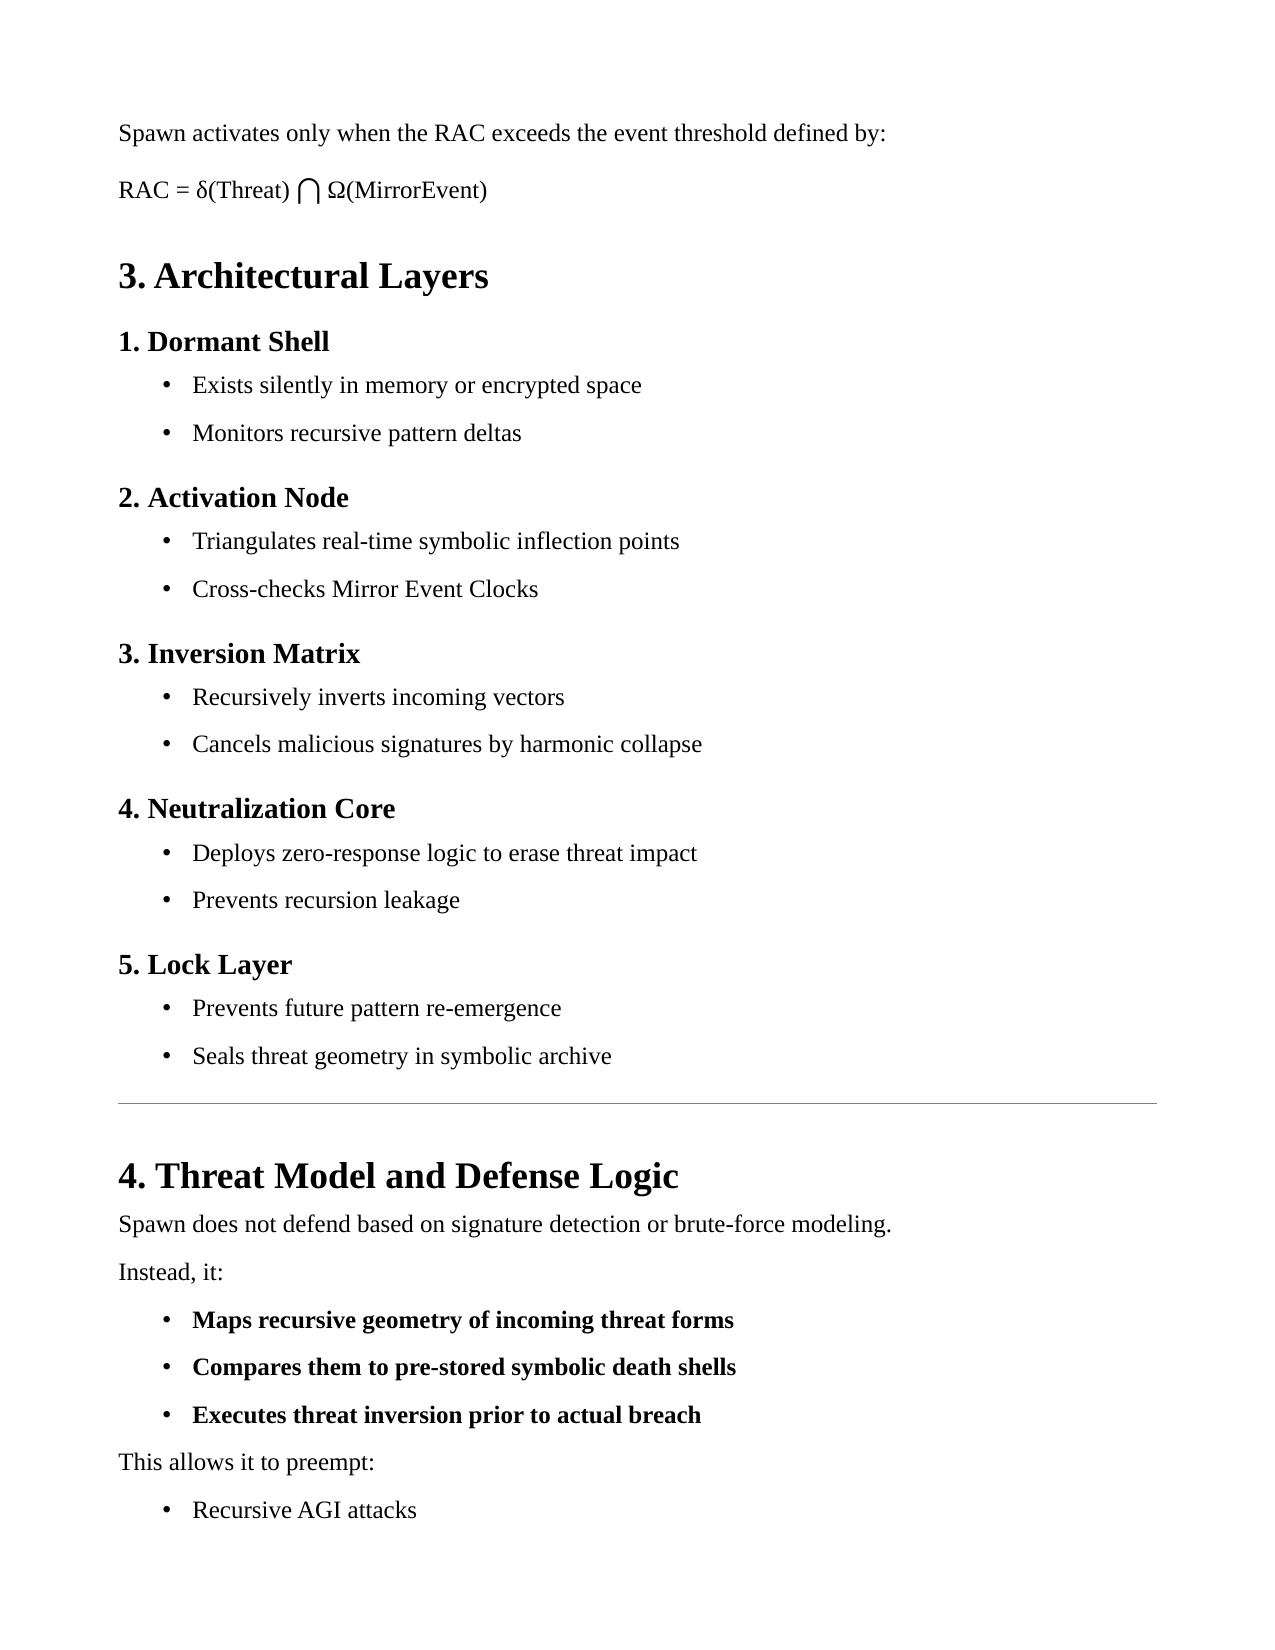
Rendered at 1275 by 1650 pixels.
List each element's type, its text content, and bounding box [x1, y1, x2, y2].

text Spawn does not defend based on signature detection or brute-force modeling. [118, 1209, 1157, 1238]
text Spawn activates only when the RAC exceeds the event threshold defined by: [118, 118, 1157, 147]
text Instead, it: [118, 1257, 1157, 1286]
list Cancels malicious signatures by harmonic collapse [162, 729, 1157, 758]
text RAC = δ(Threat) ⋂ Ω(MirrorEvent) [118, 176, 1157, 204]
subtitle 1. Dormant Shell [118, 324, 1157, 358]
list Seals threat geometry in symbolic archive [162, 1041, 1157, 1070]
list Maps recursive geometry of incoming threat forms [162, 1305, 1157, 1333]
list Monitors recursive pattern deltas [162, 418, 1157, 447]
list Recursive AGI attacks [162, 1495, 1157, 1524]
subtitle 5. Lock Layer [118, 947, 1157, 981]
list Compares them to pre-stored symbolic death shells [162, 1352, 1157, 1381]
subtitle 3. Inversion Matrix [118, 636, 1157, 669]
list Executes threat inversion prior to actual breach [162, 1400, 1157, 1429]
text This allows it to preempt: [118, 1447, 1157, 1476]
list Cross-checks Mirror Event Clocks [162, 574, 1157, 602]
subtitle 4. Threat Model and Defense Logic [118, 1154, 1157, 1197]
subtitle 3. Architectural Layers [118, 254, 1157, 297]
list Prevents future pattern re-emergence [162, 993, 1157, 1022]
list Prevents recursion leakage [162, 885, 1157, 914]
list Deploys zero-response logic to erase threat impact [162, 838, 1157, 866]
subtitle 2. Activation Node [118, 480, 1157, 513]
subtitle 4. Neutralization Core [118, 792, 1157, 825]
list Triangulates real-time symbolic inflection points [162, 526, 1157, 555]
list Exists silently in memory or encrypted space [162, 370, 1157, 399]
list Recursively inverts incoming vectors [162, 682, 1157, 711]
